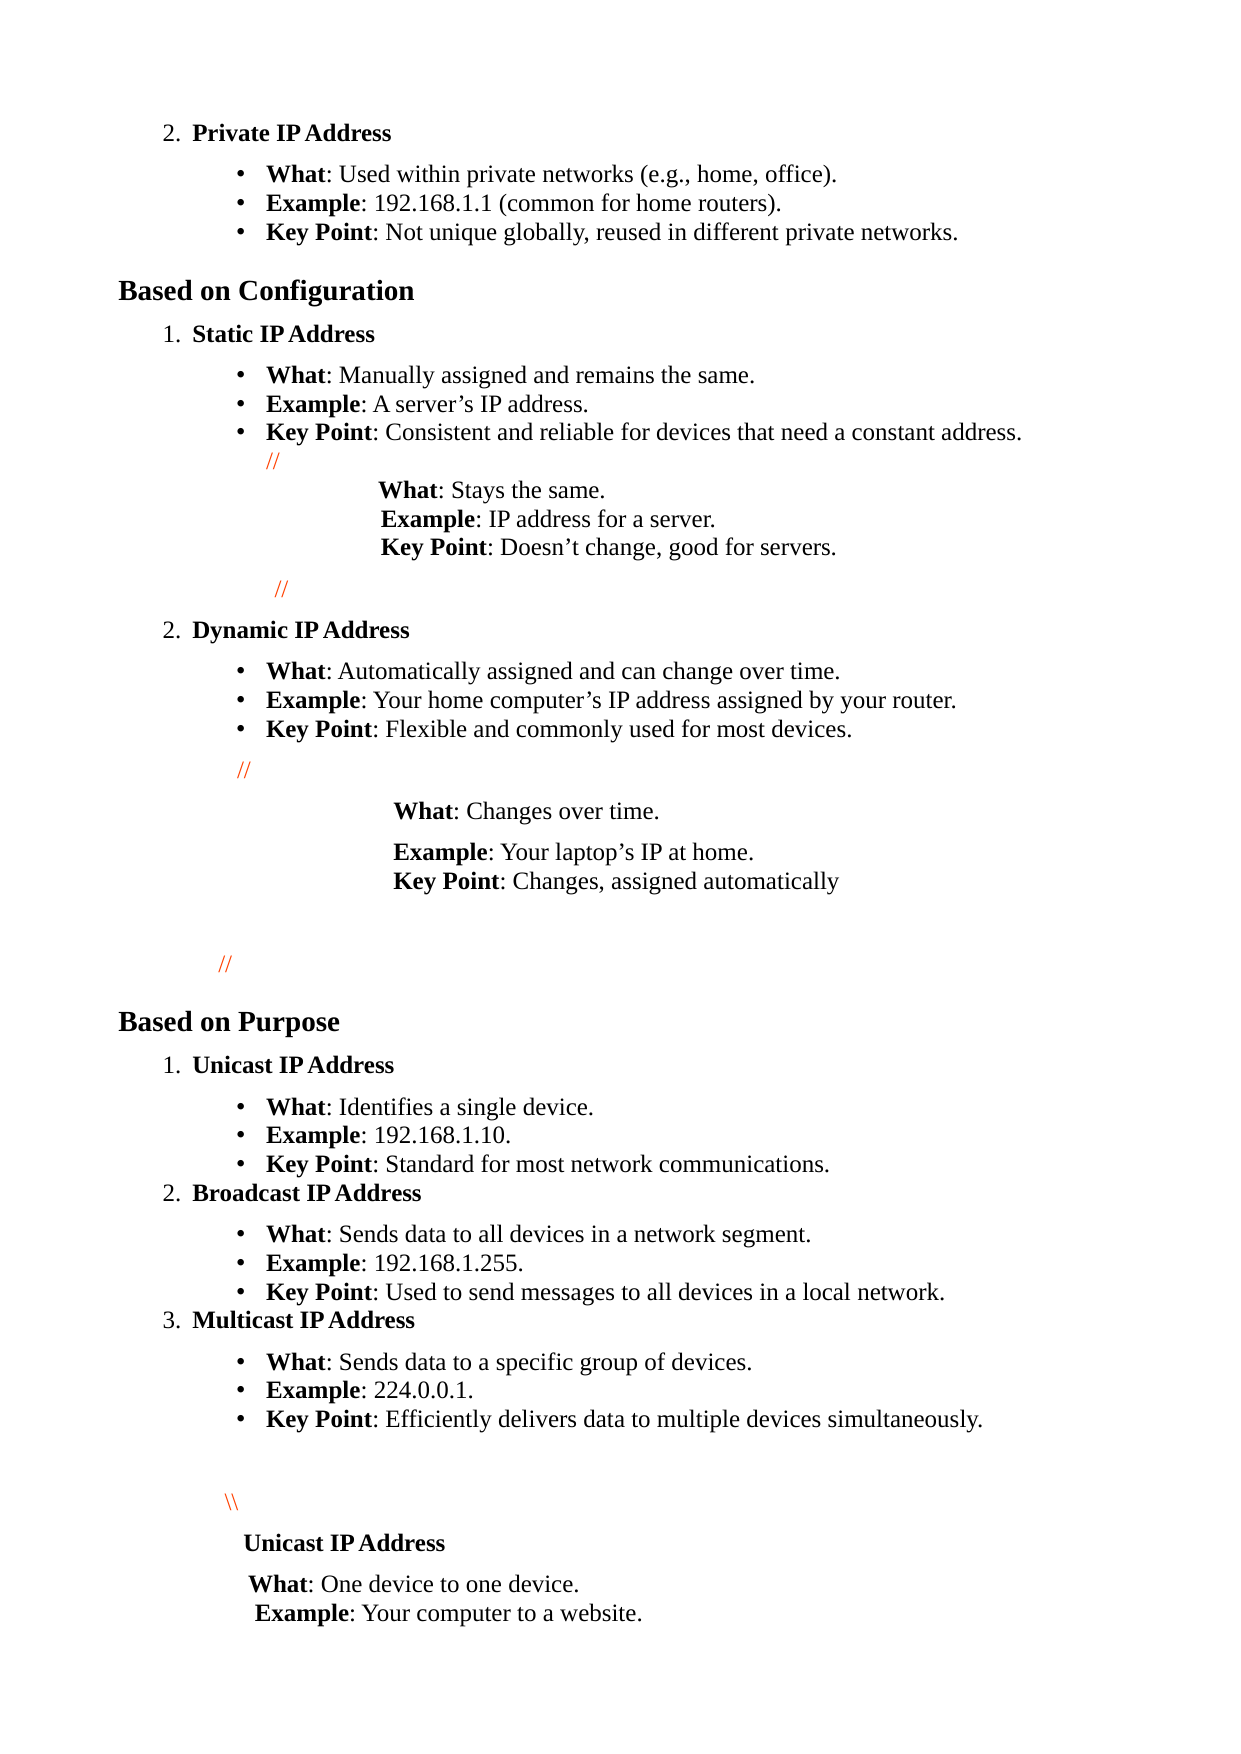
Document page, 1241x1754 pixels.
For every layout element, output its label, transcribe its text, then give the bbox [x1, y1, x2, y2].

list Example: 192.168.1.10. [236, 1121, 1122, 1149]
list What: Used within private networks (e.g., home, office). [236, 159, 1122, 188]
list Example: 192.168.1.255. [236, 1248, 1122, 1277]
list What: One device to one device. [162, 1569, 1122, 1598]
list What: Sends data to a specific group of devices. [236, 1347, 1122, 1376]
list What: Automatically assigned and can change over time. [236, 656, 1122, 685]
list Dynamic IP Address [162, 615, 1122, 644]
list Example: 224.0.0.1. [236, 1376, 1122, 1404]
list Example: Your computer to a website. [162, 1598, 1122, 1627]
list Example: IP address for a server. [164, 504, 1122, 532]
list Key Point: Flexible and commonly used for most devices. [236, 714, 1122, 742]
list // [164, 574, 1122, 602]
list Example: A server’s IP address. [236, 389, 1122, 417]
list Key Point: Used to send messages to all devices in a local network. [236, 1277, 1122, 1306]
list Multicast IP Address [162, 1306, 1122, 1334]
list Key Point: Efficiently delivers data to multiple devices simultaneously. [236, 1404, 1122, 1433]
list Private IP Address [162, 118, 1122, 147]
subtitle Based on Configuration [118, 273, 1122, 306]
list Example: 192.168.1.1 (common for home routers). [236, 188, 1122, 217]
list Key Point: Doesn’t change, good for servers. [164, 532, 1122, 561]
list What: Stays the same. [236, 475, 1122, 504]
text What: Changes over time. [118, 796, 1122, 825]
list Static IP Address [162, 319, 1122, 347]
list Key Point: Standard for most network communications. [236, 1149, 1122, 1178]
list Key Point: Consistent and reliable for devices that need a constant address. [236, 417, 1122, 446]
list What: Sends data to all devices in a network segment. [236, 1219, 1122, 1248]
text // [118, 949, 1122, 977]
list // [236, 446, 1122, 475]
list Example: Your laptop’s IP at home. [164, 837, 1122, 866]
list What: Identifies a single device. [236, 1092, 1122, 1121]
list Unicast IP Address [162, 1051, 1122, 1079]
text \\ [118, 1487, 1122, 1516]
list What: Manually assigned and remains the same. [236, 360, 1122, 389]
list Key Point: Not unique globally, reused in different private networks. [236, 217, 1122, 246]
list Key Point: Changes, assigned automatically [164, 866, 1122, 895]
text Unicast IP Address [118, 1528, 1122, 1557]
list Broadcast IP Address [162, 1178, 1122, 1207]
text // [118, 755, 1122, 784]
list Example: Your home computer’s IP address assigned by your router. [236, 685, 1122, 714]
subtitle Based on Purpose [118, 1004, 1122, 1038]
